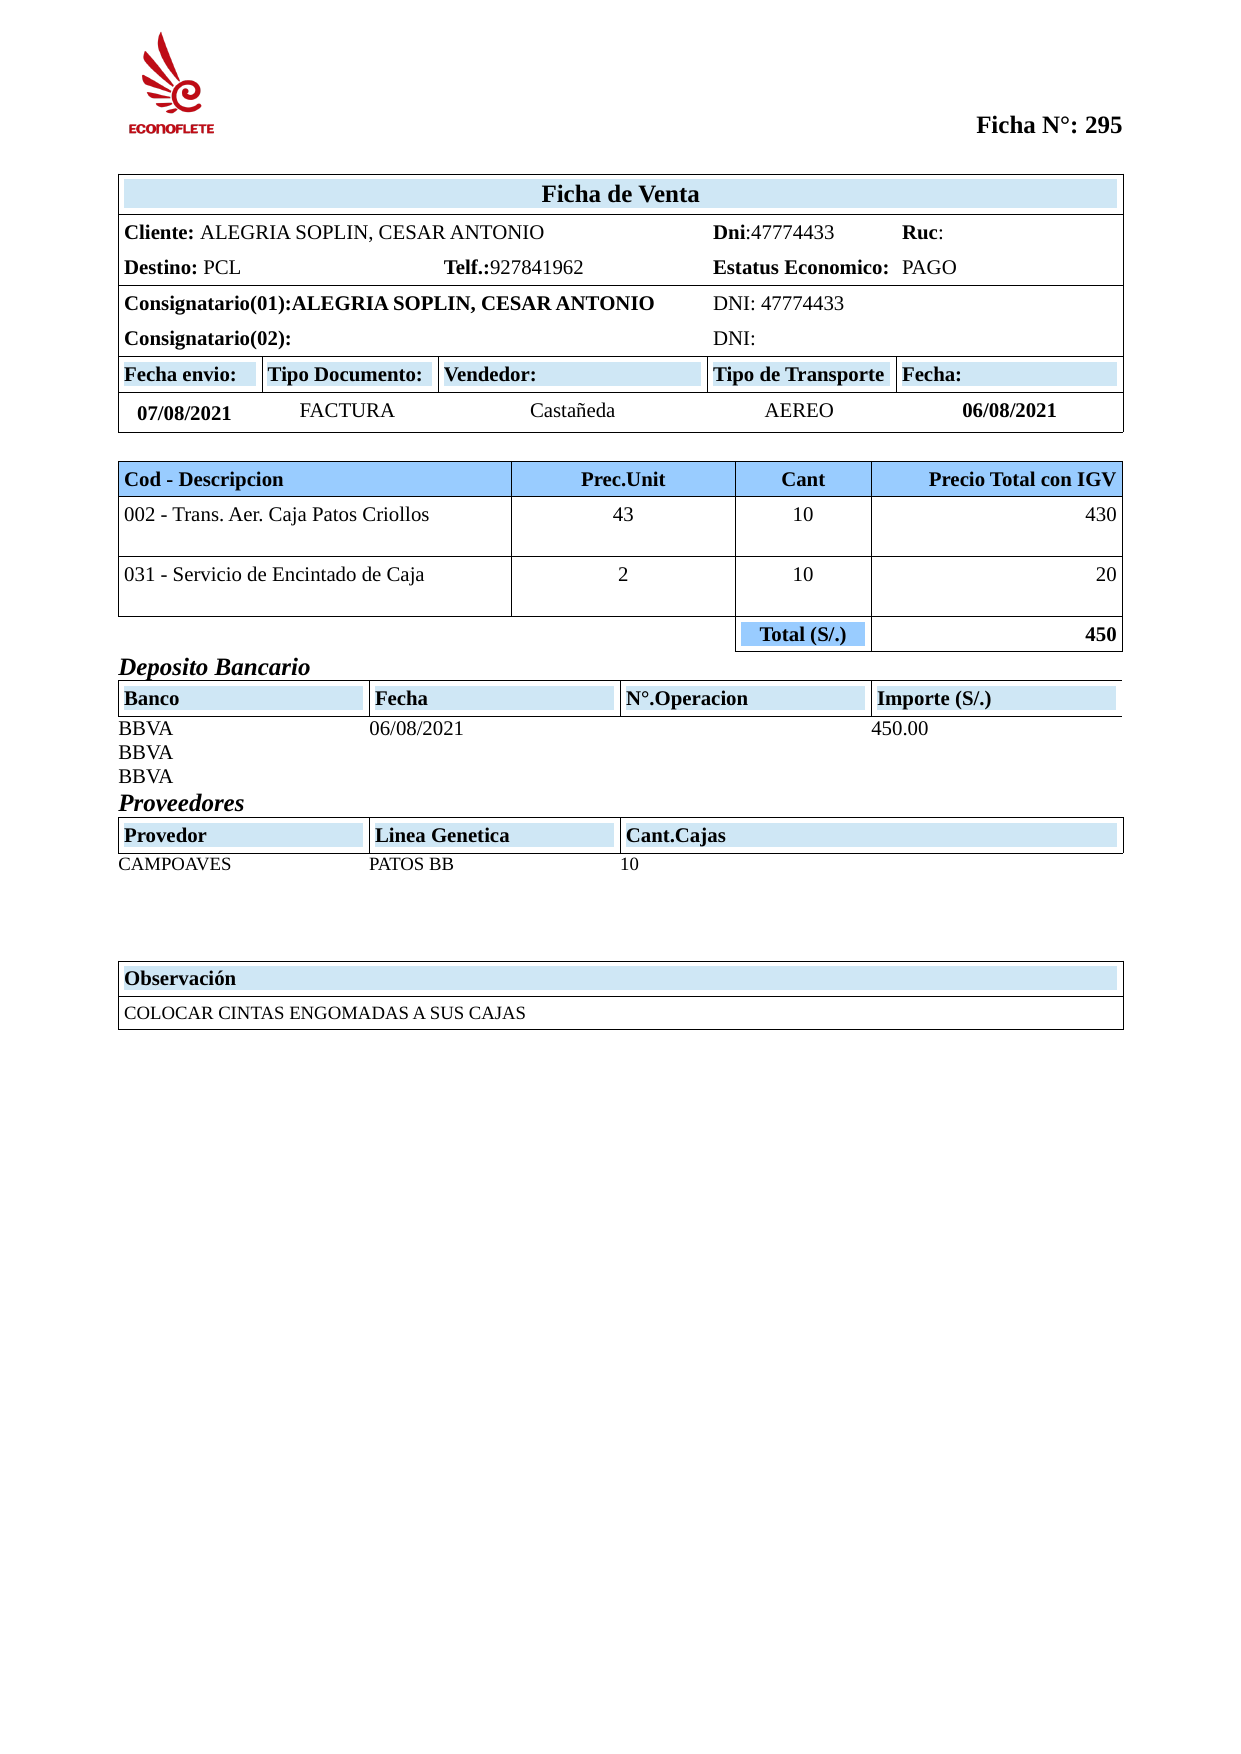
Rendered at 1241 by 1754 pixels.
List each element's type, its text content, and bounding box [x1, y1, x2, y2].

table_header Cod - Descripcion [119, 462, 511, 496]
table_cell 10 [620, 854, 1123, 874]
table_cell 031 - Servicio de Encintado de Caja [119, 557, 511, 616]
table_cell Tipo de Transporte [708, 357, 896, 392]
table_cell COLOCAR CINTAS ENGOMADAS A SUS CAJAS [119, 997, 1123, 1029]
table_cell 430 [872, 497, 1122, 556]
table_header Cant.Cajas [621, 818, 1123, 853]
table_cell Total (S/.) [736, 617, 871, 651]
table_cell BBVA [118, 740, 369, 764]
table_cell PAGO [896, 249, 1123, 285]
table_cell 2 [512, 557, 735, 616]
table_cell PATOS BB [369, 854, 620, 874]
table_cell [118, 617, 511, 651]
table_cell [369, 918, 620, 939]
table_cell [118, 918, 369, 939]
table_cell Destino: PCL [119, 249, 438, 285]
table_cell 002 - Trans. Aer. Caja Patos Criollos [119, 497, 511, 556]
table_header N°.Operacion [621, 681, 871, 716]
table_cell [118, 896, 369, 917]
table_cell DNI: [707, 321, 1123, 356]
table_cell Fecha envio: [119, 357, 262, 392]
table_cell FACTURA [262, 393, 438, 432]
table_cell Telf.:927841962 [438, 249, 707, 285]
table_cell 06/08/2021 [369, 717, 620, 740]
table_cell [118, 939, 369, 961]
table_cell [369, 939, 620, 961]
table_cell CAMPOAVES [118, 854, 369, 874]
table_cell [369, 764, 620, 788]
table_cell [369, 874, 620, 896]
table_header Importe (S/.) [872, 681, 1122, 716]
table_cell [369, 896, 620, 917]
table_cell 07/08/2021 [119, 393, 262, 432]
table_header Provedor [119, 818, 369, 853]
table_cell [871, 740, 1122, 764]
table_header Cant [736, 462, 871, 496]
table_header Banco [119, 681, 369, 716]
table_cell Consignatario(02): [119, 321, 707, 356]
table_cell Estatus Economico: [707, 249, 896, 285]
table_cell 20 [872, 557, 1122, 616]
table_cell 43 [512, 497, 735, 556]
table_cell [620, 740, 871, 764]
table_cell [620, 874, 1123, 896]
table_cell Castañeda [438, 393, 707, 432]
table_cell Fecha: [897, 357, 1123, 392]
table_cell Dni:47774433 [707, 215, 896, 249]
picture [118, 31, 225, 134]
table_cell 450 [872, 617, 1122, 651]
table_cell [620, 764, 871, 788]
text Proveedores [118, 788, 1122, 817]
table_cell [620, 896, 1123, 917]
table_cell 450.00 [871, 717, 1122, 740]
table_cell [871, 764, 1122, 788]
table_cell Consignatario(01):ALEGRIA SOPLIN, CESAR ANTONIO [119, 286, 707, 321]
table_cell BBVA [118, 717, 369, 740]
text Deposito Bancario [118, 652, 1122, 680]
table_cell 10 [736, 497, 871, 556]
table_cell 06/08/2021 [896, 393, 1123, 432]
table_cell Ruc: [896, 215, 1123, 249]
table_header Precio Total con IGV [872, 462, 1122, 496]
table_cell [118, 874, 369, 896]
table_cell Cliente: ALEGRIA SOPLIN, CESAR ANTONIO [119, 215, 707, 249]
table_header Fecha [370, 681, 620, 716]
table_header Linea Genetica [370, 818, 620, 853]
table_cell BBVA [118, 764, 369, 788]
table_cell [620, 939, 1123, 961]
table_cell Vendedor: [439, 357, 707, 392]
table_header Prec.Unit [512, 462, 735, 496]
table_header Ficha de Venta [119, 175, 1123, 214]
table_cell Tipo Documento: [263, 357, 438, 392]
table_cell [620, 918, 1123, 939]
table_cell AEREO [707, 393, 896, 432]
table_cell DNI: 47774433 [707, 286, 1123, 321]
table_cell [511, 617, 735, 651]
table_cell [369, 740, 620, 764]
table_header Observación [119, 962, 1123, 996]
table_cell 10 [736, 557, 871, 616]
table_cell [620, 717, 871, 740]
